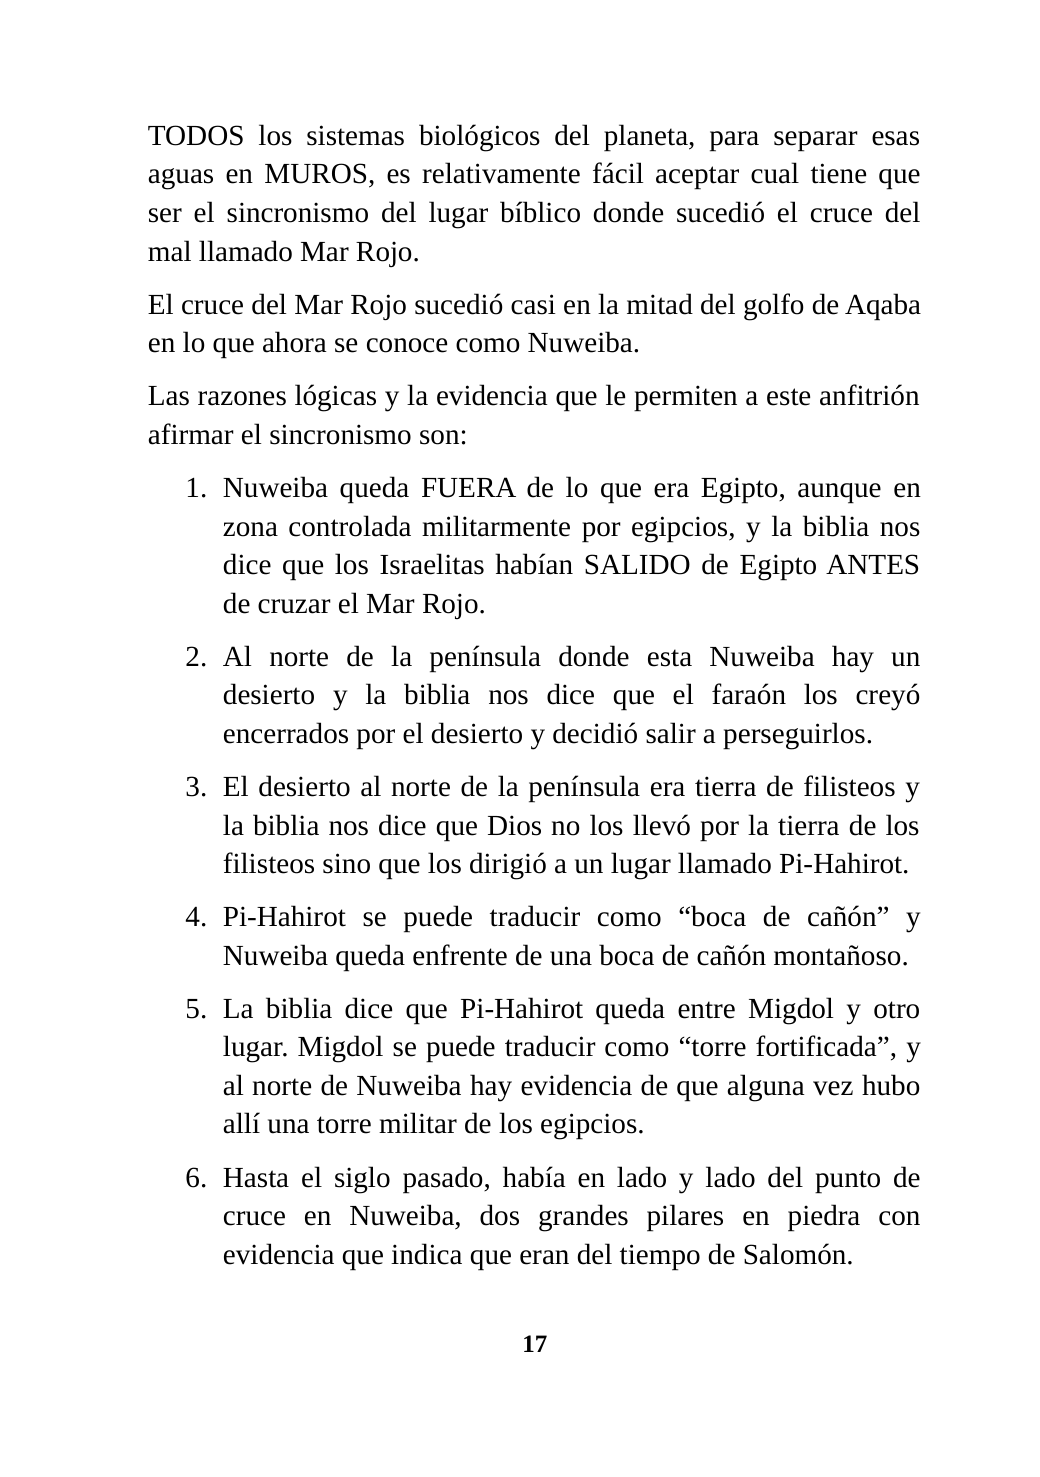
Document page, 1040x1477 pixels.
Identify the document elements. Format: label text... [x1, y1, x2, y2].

text El cruce del Mar Rojo sucedió casi en la mitad del golfo de Aqaba en lo que ahora se conoce como Nuweiba. [148, 287, 921, 359]
list Pi-Hahirot se puede traducir como “boca de cañón” y Nuweiba queda enfrente de una boca de cañón montañoso. [185, 899, 921, 971]
list La biblia dice que Pi-Hahirot queda entre Migdol y otro lugar. Migdol se puede traducir como “torre fortificada”, y al norte de Nuweiba hay evidencia de que alguna vez hubo allí una torre militar de los egipcios. [185, 991, 921, 1140]
text TODOS los sistemas biológicos del planeta, para separar esas aguas en MUROS, es relativamente fácil aceptar cual tiene que ser el sincronismo del lugar bíblico donde sucedió el cruce del mal llamado Mar Rojo. [148, 118, 921, 267]
list Nuweiba queda FUERA de lo que era Egipto, aunque en zona controlada militarmente por egipcios, y la biblia nos dice que los Israelitas habían SALIDO de Egipto ANTES de cruzar el Mar Rojo. [185, 470, 921, 619]
list Al norte de la península donde esta Nuweiba hay un desierto y la biblia nos dice que el faraón los creyó encerrados por el desierto y decidió salir a perseguirlos. [185, 639, 921, 749]
text Las razones lógicas y la evidencia que le permiten a este anfitrión afirmar el sincronismo son: [148, 378, 921, 451]
list Hasta el siglo pasado, había en lado y lado del punto de cruce en Nuweiba, dos grandes pilares en piedra con evidencia que indica que eran del tiempo de Salomón. [185, 1160, 921, 1270]
list El desierto al norte de la península era tierra de filisteos y la biblia nos dice que Dios no los llevó por la tierra de los filisteos sino que los dirigió a un lugar llamado Pi-Hahirot. [185, 769, 921, 880]
